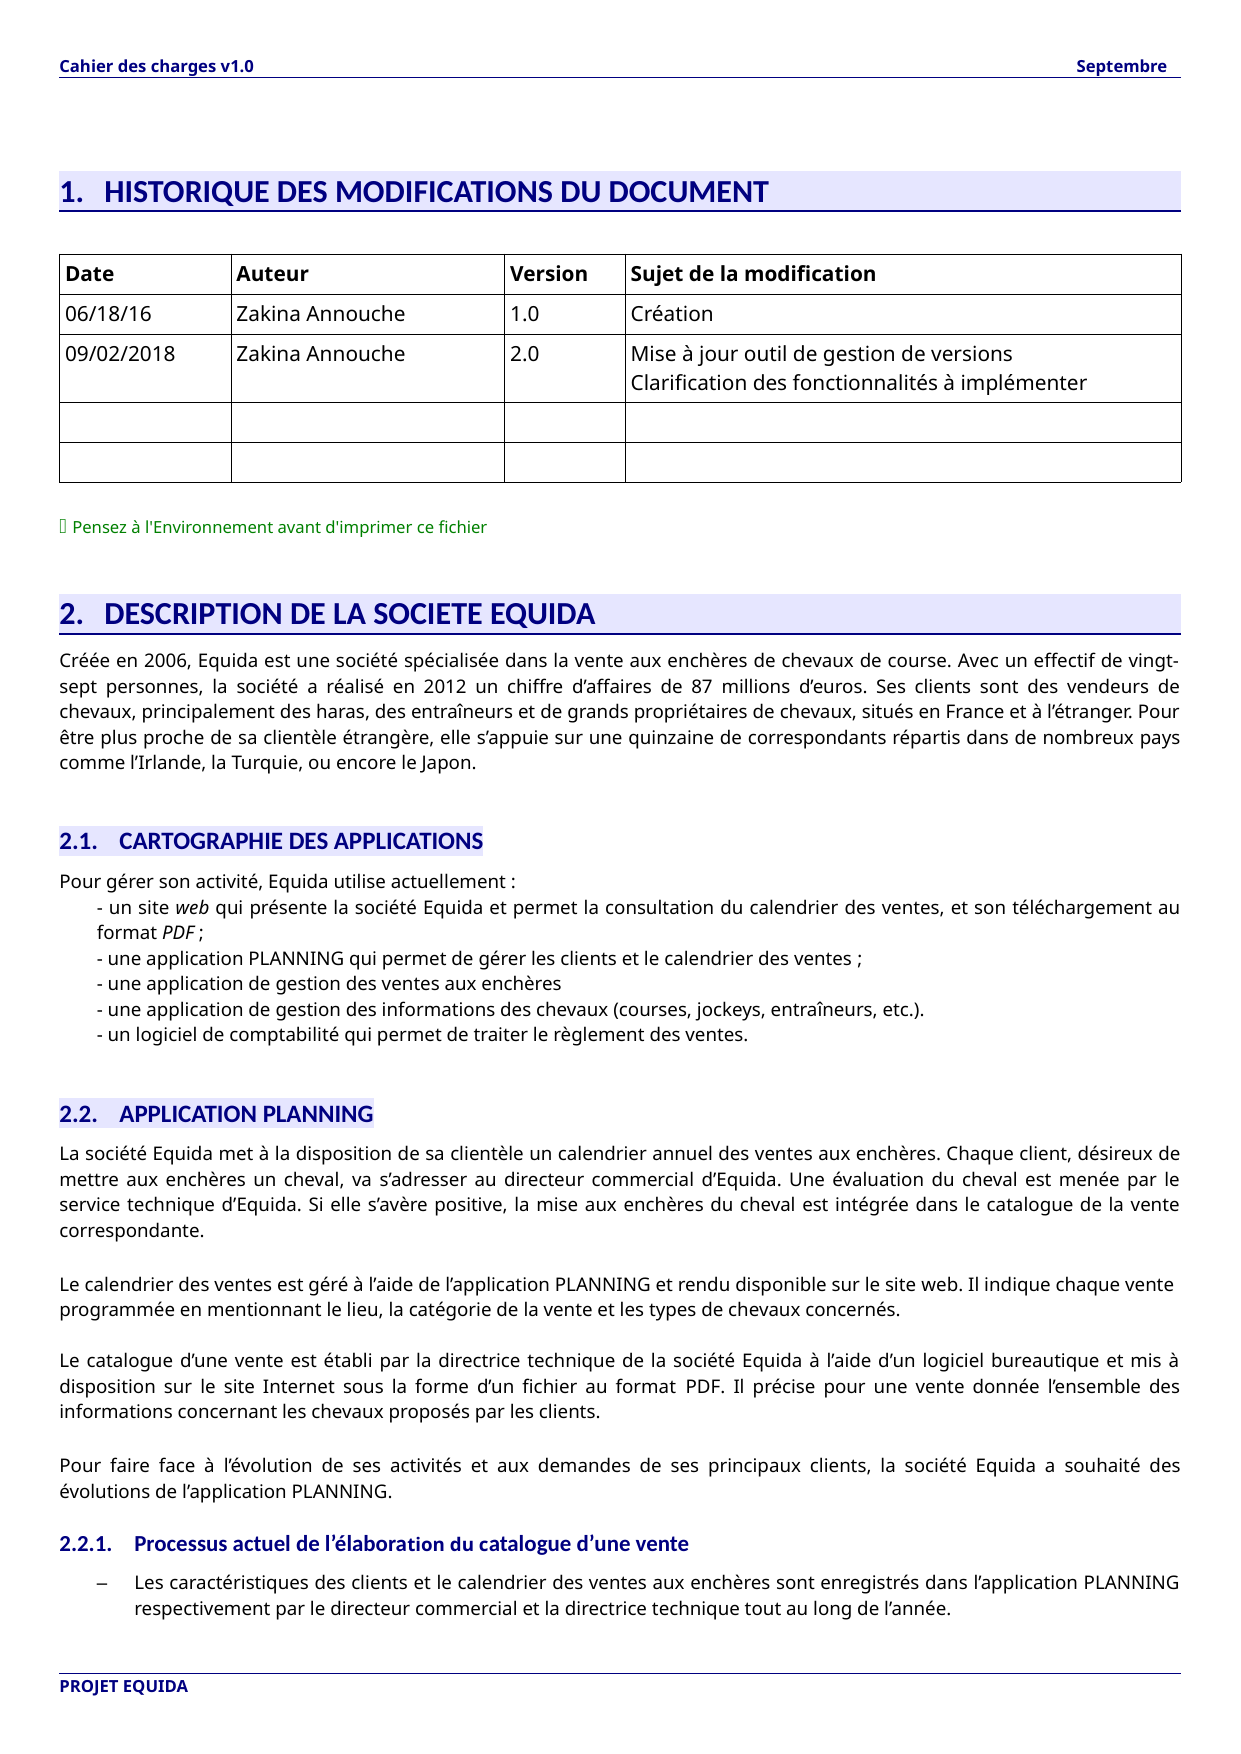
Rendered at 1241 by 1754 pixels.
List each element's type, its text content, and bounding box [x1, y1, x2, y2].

text Le calendrier des ventes est géré à l’aide de l’application PLANNING et rendu disponible sur le site web. Il indique chaque vente programmée en mentionnant le lieu, la catégorie de la vente et les types de chevaux concernés. [59, 1271, 1181, 1322]
table_cell Zakina Annouche [232, 335, 504, 402]
table_header Version [505, 255, 625, 293]
table_header Date [60, 255, 231, 293]
table_cell 2.0 [505, 335, 625, 402]
table_header Sujet de la modification [626, 255, 1181, 293]
table_cell Zakina Annouche [232, 295, 504, 333]
table_header Auteur [232, 255, 504, 293]
table_cell [232, 403, 504, 442]
table_cell Création [626, 295, 1181, 333]
subtitle DESCRIPTION DE LA SOCIETE EQUIDA [59, 594, 1181, 633]
table_cell [505, 443, 625, 482]
table_cell Mise à jour outil de gestion de versions Clarification des fonctionnalités à implémenter [626, 335, 1181, 402]
table_cell 1.0 [505, 295, 625, 333]
subtitle HISTORIQUE DES MODIFICATIONS DU DOCUMENT [59, 171, 1181, 210]
text P Pensez à l'Environnement avant d'imprimer ce fichier [59, 511, 1181, 539]
table_cell 02/09/2018 [60, 335, 231, 402]
table_cell [505, 403, 625, 442]
table_cell 18/06/16 [60, 295, 231, 333]
text Le catalogue d’une vente est établi par la directrice technique de la société Equida à l’aide d’un logiciel bureautique et mis à disposition sur le site Internet sous la forme d’un fichier au format PDF. Il précise pour une vente donnée l’ensemble des informations concernant les chevaux proposés par les clients. [59, 1348, 1181, 1424]
table_cell [626, 403, 1181, 442]
subtitle CARTOGRAPHIE DES APPLICATIONS [483, 826, 1181, 856]
text - une application de gestion des ventes aux enchères [97, 971, 1181, 996]
text Créée en 2006, Equida est une société spécialisée dans la vente aux enchères de chevaux de course. Avec un effectif de vingt-sept personnes, la société a réalisé en 2012 un chiffre d’affaires de 87 millions d’euros. Ses clients sont des vendeurs de chevaux, principalement des haras, des entraîneurs et de grands propriétaires de chevaux, situés en France et à l’étranger. Pour être plus proche de sa clientèle étrangère, elle s’appuie sur une quinzaine de correspondants répartis dans de nombreux pays comme l’Irlande, la Turquie, ou encore le Japon. [59, 647, 1181, 775]
text La société Equida met à la disposition de sa clientèle un calendrier annuel des ventes aux enchères. Chaque client, désireux de mettre aux enchères un cheval, va s’adresser au directeur commercial d’Equida. Une évaluation du cheval est menée par le service technique d’Equida. Si elle s’avère positive, la mise aux enchères du cheval est intégrée dans le catalogue de la vente correspondante. [59, 1141, 1181, 1243]
text - un logiciel de comptabilité qui permet de traiter le règlement des ventes. [97, 1022, 1181, 1047]
text - une application de gestion des informations des chevaux (courses, jockeys, entraîneurs, etc.). [97, 996, 1181, 1022]
table_cell [60, 443, 231, 482]
text Pour faire face à l’évolution de ses activités et aux demandes de ses principaux clients, la société Equida a souhaité des évolutions de l’application PLANNING. [59, 1453, 1181, 1504]
text - un site web qui présente la société Equida et permet la consultation du calendrier des ventes, et son téléchargement au format PDF ; [97, 894, 1181, 945]
table_cell [232, 443, 504, 482]
subtitle Processus actuel de l’élaboration du catalogue d’une vente [59, 1529, 1181, 1557]
table_cell [60, 403, 231, 442]
list Les caractéristiques des clients et le calendrier des ventes aux enchères sont enregistrés dans l’application PLANNING respectivement par le directeur commercial et la directrice technique tout au long de l’année. [97, 1569, 1181, 1620]
text Pour gérer son activité, Equida utilise actuellement : [59, 868, 1181, 894]
table_cell [626, 443, 1181, 482]
text - une application PLANNING qui permet de gérer les clients et le calendrier des ventes ; [97, 945, 1181, 971]
subtitle APPLICATION PLANNING [374, 1098, 1181, 1128]
